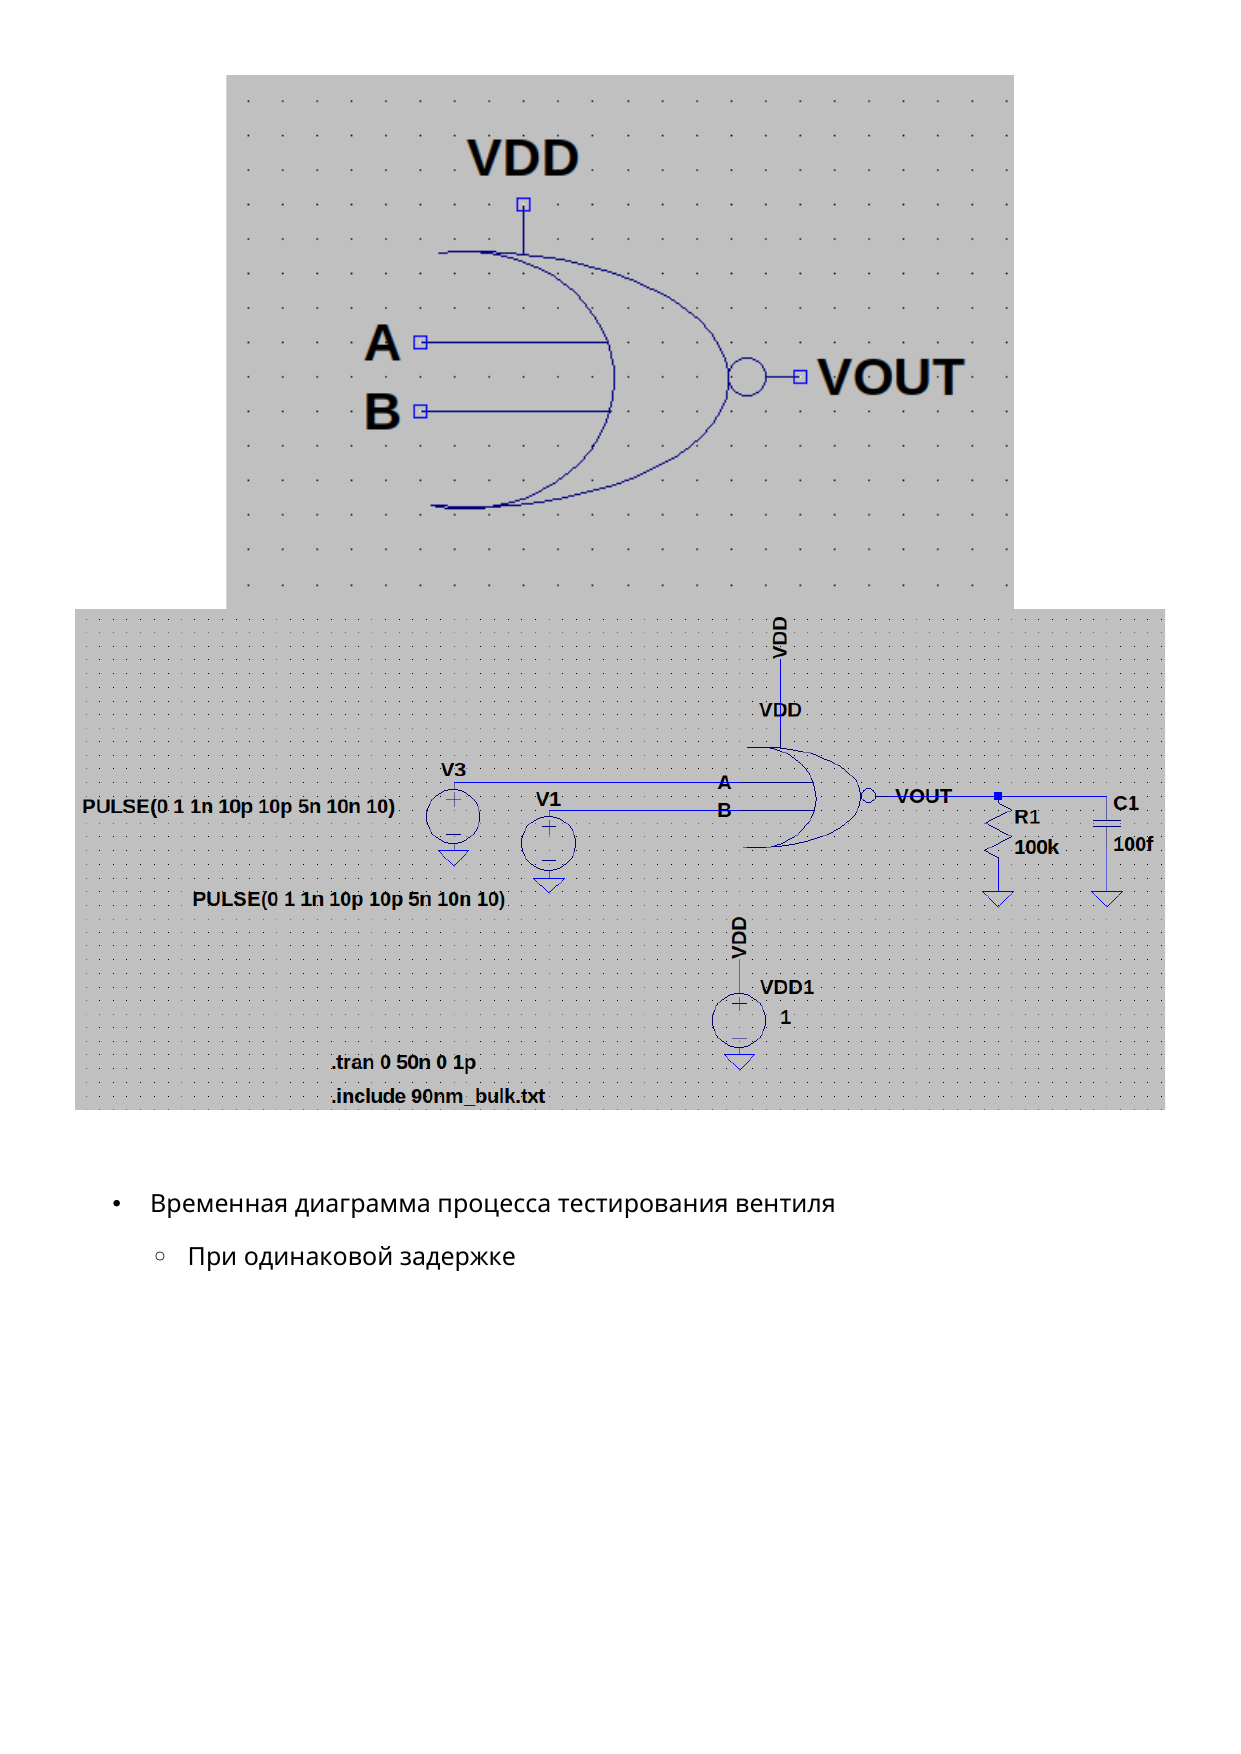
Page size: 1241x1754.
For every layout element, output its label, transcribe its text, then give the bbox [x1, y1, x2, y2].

list При одинаковой задержке [150, 1239, 1165, 1273]
picture [75, 75, 1166, 1110]
list Временная диаграмма процесса тестирования вентиля [112, 1185, 1165, 1219]
